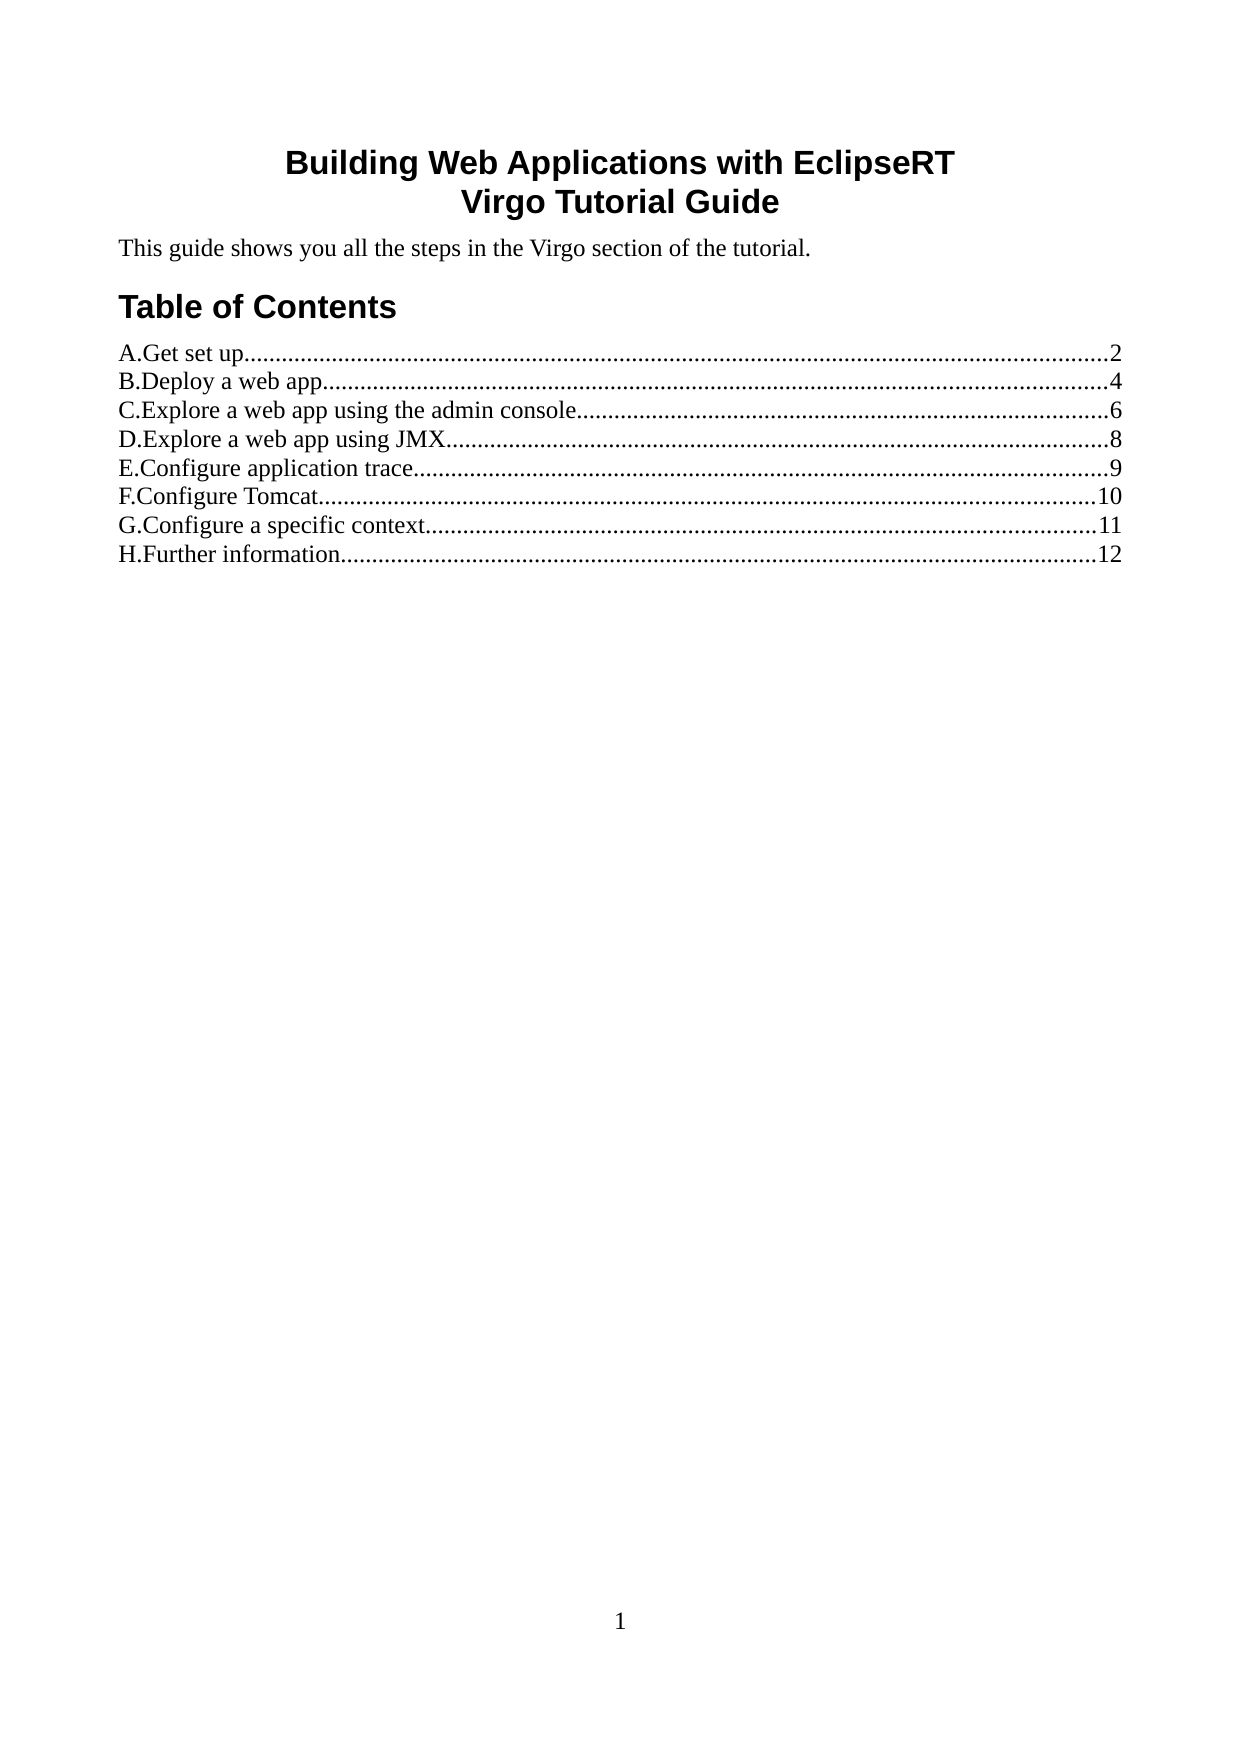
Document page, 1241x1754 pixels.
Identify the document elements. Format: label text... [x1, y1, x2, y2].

text B.Deploy a web app 4 [118, 366, 1122, 395]
text This guide shows you all the steps in the Virgo section of the tutorial. [118, 233, 1122, 262]
text F.Configure Tomcat 10 [118, 481, 1122, 510]
text D.Explore a web app using JMX 8 [118, 424, 1122, 453]
text C.Explore a web app using the admin console 6 [118, 395, 1122, 424]
text E.Configure application trace 9 [118, 453, 1122, 481]
subtitle Table of Contents [118, 287, 1122, 325]
subtitle Building Web Applications with EclipseRT Virgo Tutorial Guide [118, 143, 1122, 220]
text A.Get set up 2 [118, 338, 1122, 366]
text H.Further information 12 [118, 539, 1122, 568]
text G.Configure a specific context 11 [118, 510, 1122, 539]
